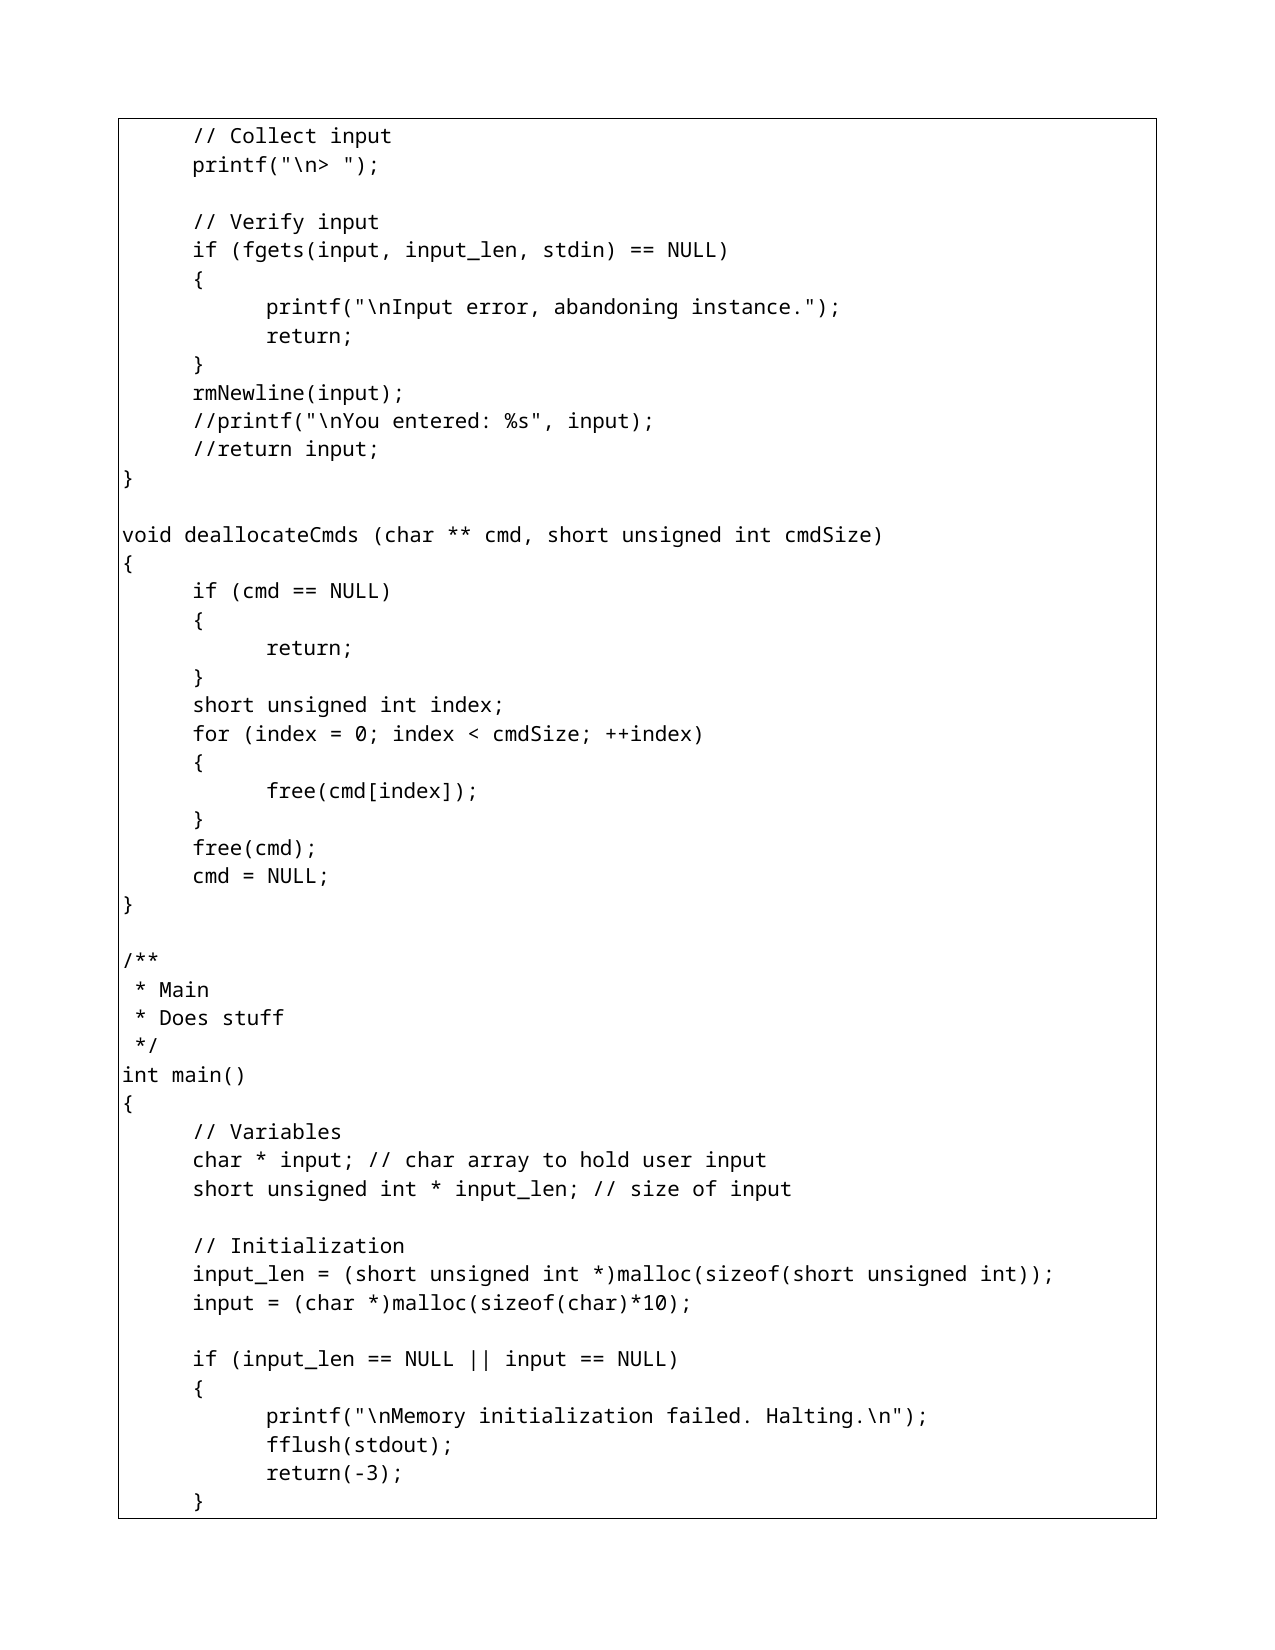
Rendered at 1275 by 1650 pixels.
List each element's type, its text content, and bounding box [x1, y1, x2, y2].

text if (fgets(input, input_len, stdin) == NULL) [119, 232, 1156, 260]
text void deallocateCmds (char ** cmd, short unsigned int cmdSize) [119, 516, 1156, 545]
text //return input; [119, 431, 1156, 459]
text * Does stuff [119, 1000, 1156, 1028]
text // Variables [119, 1113, 1156, 1142]
text { [119, 1085, 1156, 1113]
text { [119, 602, 1156, 630]
text printf("\nInput error, abandoning instance."); [119, 289, 1156, 317]
text fflush(stdout); [119, 1426, 1156, 1455]
text if (input_len == NULL || input == NULL) [119, 1341, 1156, 1369]
text return; [119, 630, 1156, 658]
text for (index = 0; index < cmdSize; ++index) [119, 715, 1156, 744]
text printf("\n> "); [119, 147, 1156, 178]
text free(cmd[index]); [119, 772, 1156, 801]
text if (cmd == NULL) [119, 573, 1156, 602]
text short unsigned int * input_len; // size of input [119, 1170, 1156, 1202]
text } [119, 801, 1156, 829]
text } [119, 459, 1156, 491]
text } [119, 1483, 1156, 1518]
text input_len = (short unsigned int *)malloc(sizeof(short unsigned int)); [119, 1256, 1156, 1284]
text cmd = NULL; [119, 857, 1156, 886]
text printf("\nMemory initialization failed. Halting.\n"); [119, 1398, 1156, 1426]
text */ [119, 1028, 1156, 1057]
text { [119, 260, 1156, 289]
text rmNewline(input); [119, 374, 1156, 402]
text input = (char *)malloc(sizeof(char)*10); [119, 1284, 1156, 1316]
text short unsigned int index; [119, 687, 1156, 715]
text { [119, 744, 1156, 772]
text { [119, 1369, 1156, 1398]
text } [119, 658, 1156, 687]
text * Main [119, 971, 1156, 1000]
text } [119, 886, 1156, 918]
text return; [119, 317, 1156, 346]
text { [119, 545, 1156, 573]
text //printf("\nYou entered: %s", input); [119, 402, 1156, 431]
text } [119, 346, 1156, 374]
text return(-3); [119, 1455, 1156, 1483]
text // Verify input [119, 203, 1156, 232]
text char * input; // char array to hold user input [119, 1142, 1156, 1170]
text free(cmd); [119, 829, 1156, 857]
text // Collect input [119, 119, 1156, 147]
text /** [119, 943, 1156, 971]
text // Initialization [119, 1227, 1156, 1256]
text int main() [119, 1057, 1156, 1085]
